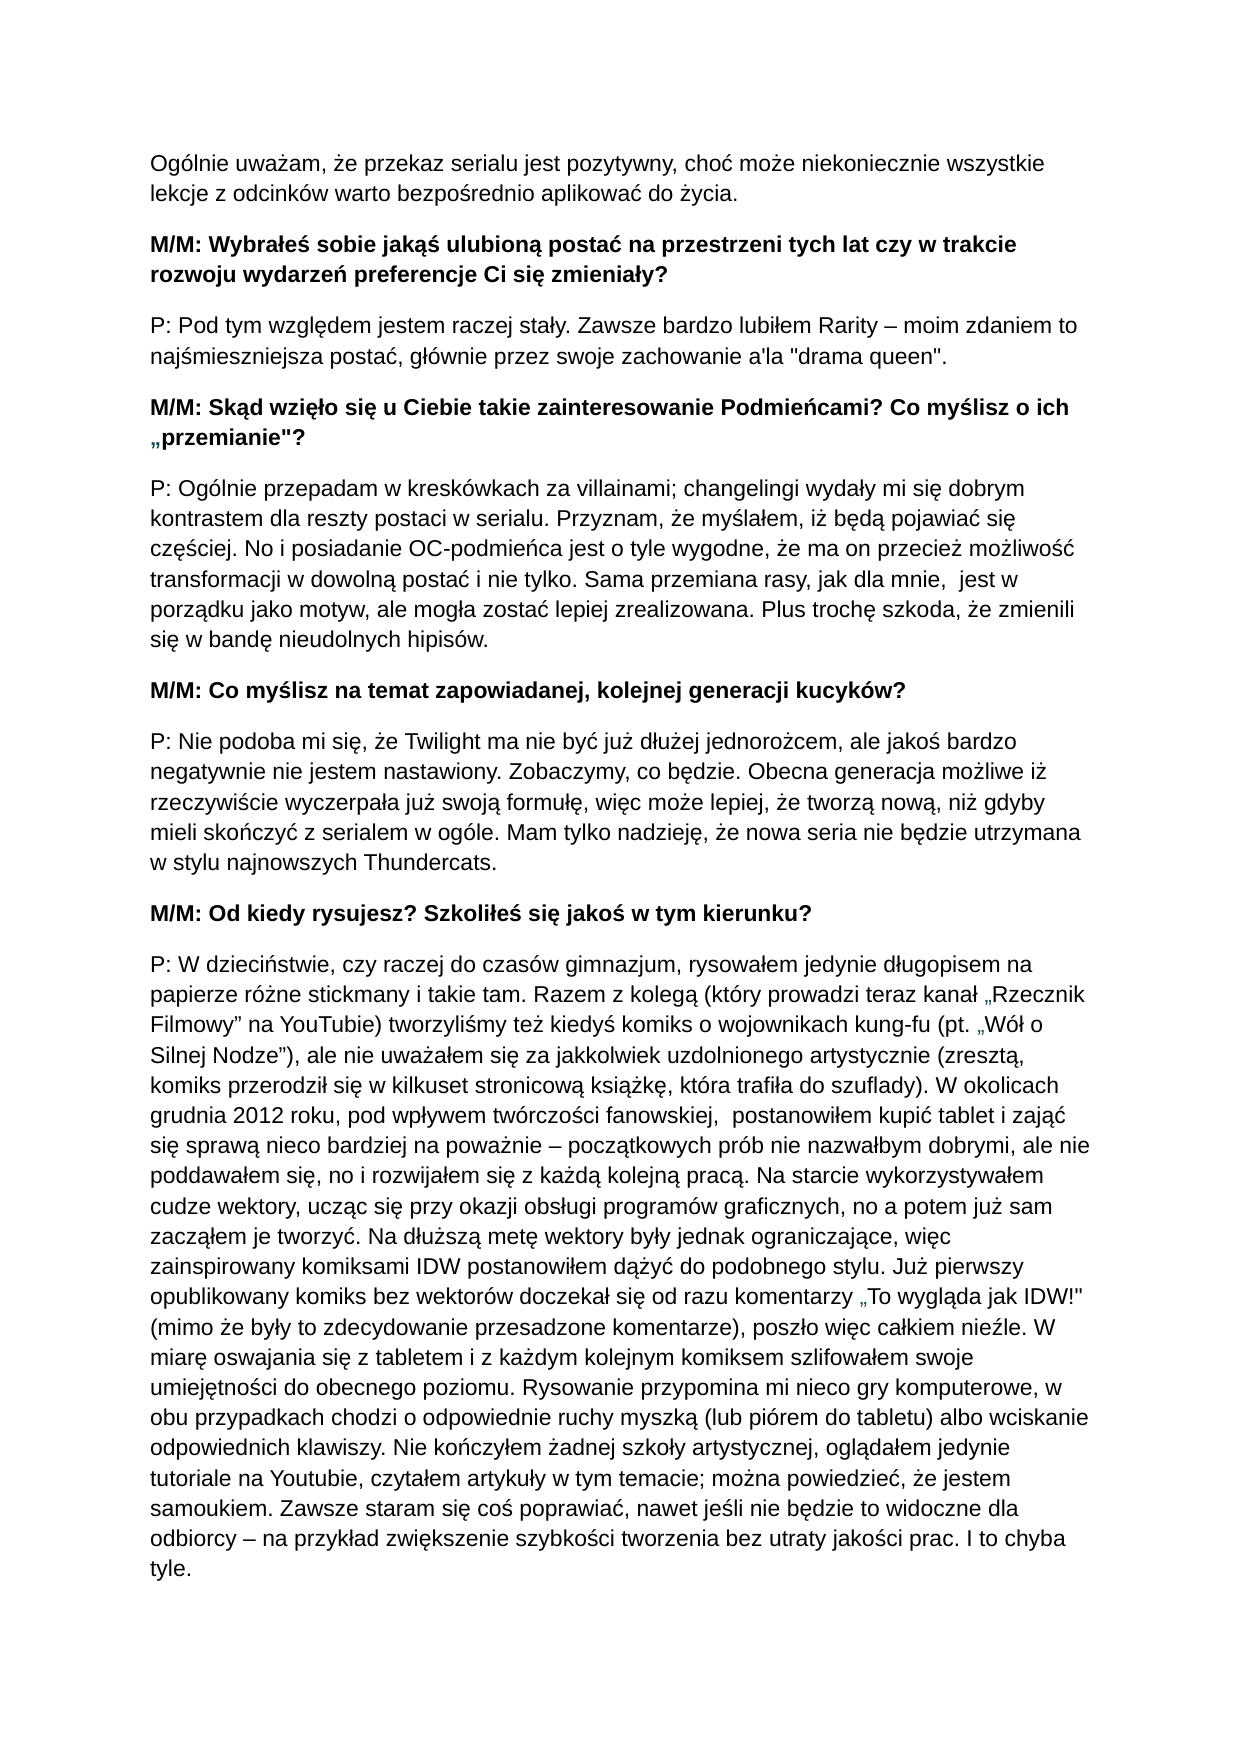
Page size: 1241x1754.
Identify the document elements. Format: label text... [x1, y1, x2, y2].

text P: W dzieciństwie, czy raczej do czasów gimnazjum, rysowałem jedynie długopisem na papierze różne stickmany i takie tam. Razem z kolegą (który prowadzi teraz kanał „Rzecznik Filmowy” na YouTubie) tworzyliśmy też kiedyś komiks o wojownikach kung-fu (pt. „Wół o Silnej Nodze”), ale nie uważałem się za jakkolwiek uzdolnionego artystycznie (zresztą, komiks przerodził się w kilkuset stronicową książkę, która trafiła do szuflady). W okolicach grudnia 2012 roku, pod wpływem twórczości fanowskiej, postanowiłem kupić tablet i zająć się sprawą nieco bardziej na poważnie – początkowych prób nie nazwałbym dobrymi, ale nie poddawałem się, no i rozwijałem się z każdą kolejną pracą. Na starcie wykorzystywałem cudze wektory, ucząc się przy okazji obsługi programów graficznych, no a potem już sam zacząłem je tworzyć. Na dłuższą metę wektory były jednak ograniczające, więc zainspirowany komiksami IDW postanowiłem dążyć do podobnego stylu. Już pierwszy opublikowany komiks bez wektorów doczekał się od razu komentarzy „To wygląda jak IDW!" (mimo że były to zdecydowanie przesadzone komentarze), poszło więc całkiem nieźle. W miarę oswajania się z tabletem i z każdym kolejnym komiksem szlifowałem swoje umiejętności do obecnego poziomu. Rysowanie przypomina mi nieco gry komputerowe, w obu przypadkach chodzi o odpowiednie ruchy myszką (lub piórem do tabletu) albo wciskanie odpowiednich klawiszy. Nie kończyłem żadnej szkoły artystycznej, oglądałem jedynie tutoriale na Youtubie, czytałem artykuły w tym temacie; można powiedzieć, że jestem samoukiem. Zawsze staram się coś poprawiać, nawet jeśli nie będzie to widoczne dla odbiorcy – na przykład zwiększenie szybkości tworzenia bez utraty jakości prac. I to chyba tyle. [150, 951, 1090, 1582]
text P: Nie podoba mi się, że Twilight ma nie być już dłużej jednorożcem, ale jakoś bardzo negatywnie nie jestem nastawiony. Zobaczymy, co będzie. Obecna generacja możliwe iż rzeczywiście wyczerpała już swoją formułę, więc może lepiej, że tworzą nową, niż gdyby mieli skończyć z serialem w ogóle. Mam tylko nadzieję, że nowa seria nie będzie utrzymana w stylu najnowszych Thundercats. [150, 728, 1090, 875]
text M/M: Wybrałeś sobie jakąś ulubioną postać na przestrzeni tych lat czy w trakcie rozwoju wydarzeń preferencje Ci się zmieniały? [150, 231, 1090, 288]
text Ogólnie uważam, że przekaz serialu jest pozytywny, choć może niekoniecznie wszystkie lekcje z odcinków warto bezpośrednio aplikować do życia. [150, 150, 1090, 207]
text P: Pod tym względem jestem raczej stały. Zawsze bardzo lubiłem Rarity – moim zdaniem to najśmieszniejsza postać, głównie przez swoje zachowanie a'la "drama queen". [150, 312, 1090, 369]
text P: Ogólnie przepadam w kreskówkach za villainami; changelingi wydały mi się dobrym kontrastem dla reszty postaci w serialu. Przyznam, że myślałem, iż będą pojawiać się częściej. No i posiadanie OC-podmieńca jest o tyle wygodne, że ma on przecież możliwość transformacji w dowolną postać i nie tylko. Sama przemiana rasy, jak dla mnie, jest w porządku jako motyw, ale mogła zostać lepiej zrealizowana. Plus trochę szkoda, że zmienili się w bandę nieudolnych hipisów. [150, 475, 1090, 652]
text M/M: Skąd wzięło się u Ciebie takie zainteresowanie Podmieńcami? Co myślisz o ich „przemianie"? [150, 394, 1090, 450]
text M/M: Od kiedy rysujesz? Szkoliłeś się jakoś w tym kierunku? [150, 900, 1090, 926]
text M/M: Co myślisz na temat zapowiadanej, kolejnej generacji kucyków? [150, 677, 1090, 703]
